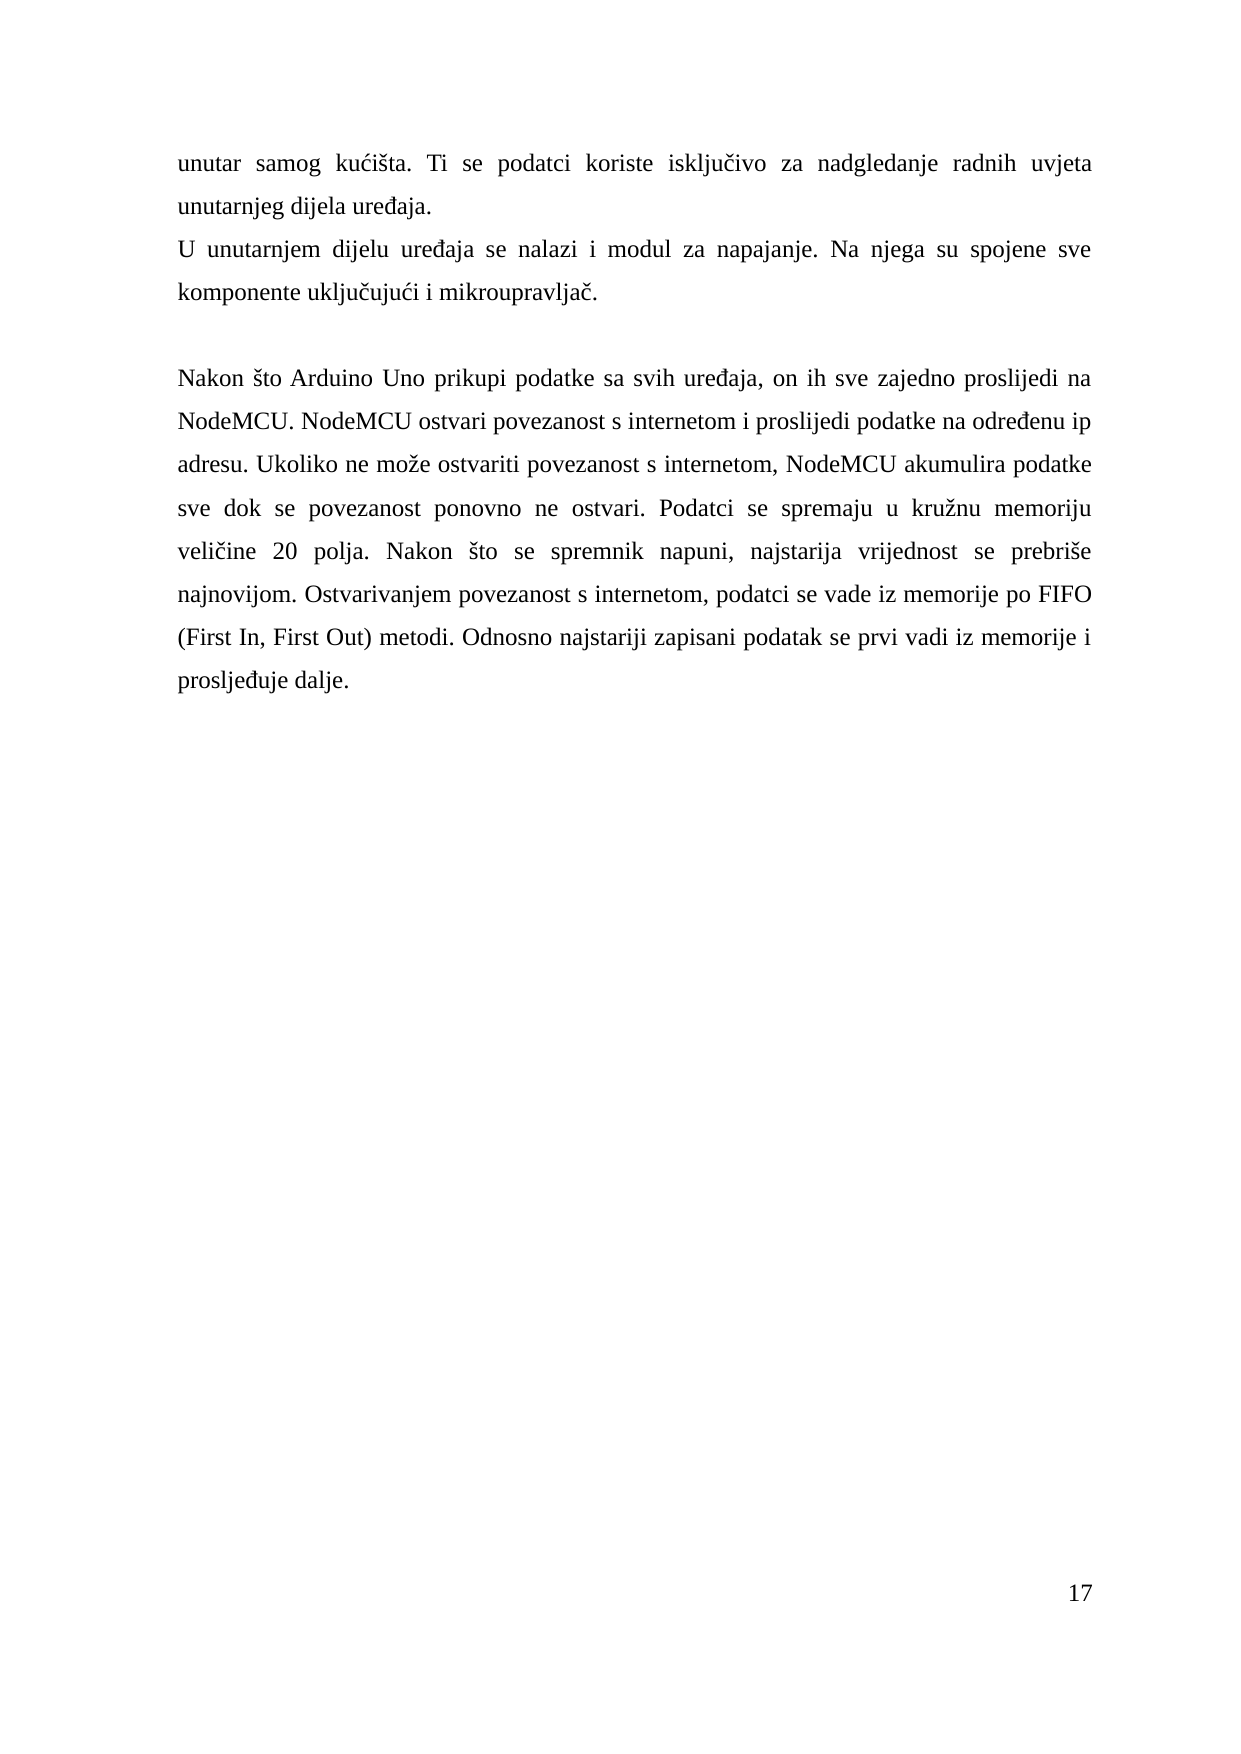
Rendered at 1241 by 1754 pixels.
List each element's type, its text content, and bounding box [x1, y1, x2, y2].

text U unutarnjem dijelu uređaja se nalazi i modul za napajanje. Na njega su spojene sve komponente uključujući i mikroupravljač. [177, 234, 1093, 306]
text unutar samog kućišta. Ti se podatci koriste isključivo za nadgledanje radnih uvjeta unutarnjeg dijela uređaja. [177, 148, 1093, 219]
text Nakon što Arduino Uno prikupi podatke sa svih uređaja, on ih sve zajedno proslijedi na NodeMCU. NodeMCU ostvari povezanost s internetom i proslijedi podatke na određenu ip adresu. Ukoliko ne može ostvariti povezanost s internetom, NodeMCU akumulira podatke sve dok se povezanost ponovno ne ostvari. Podatci se spremaju u kružnu memoriju veličine 20 polja. Nakon što se spremnik napuni, najstarija vrijednost se prebriše najnovijom. Ostvarivanjem povezanost s internetom, podatci se vade iz memorije po FIFO (First In, First Out) metodi. Odnosno najstariji zapisani podatak se prvi vadi iz memorije i prosljeđuje dalje. [177, 363, 1093, 694]
